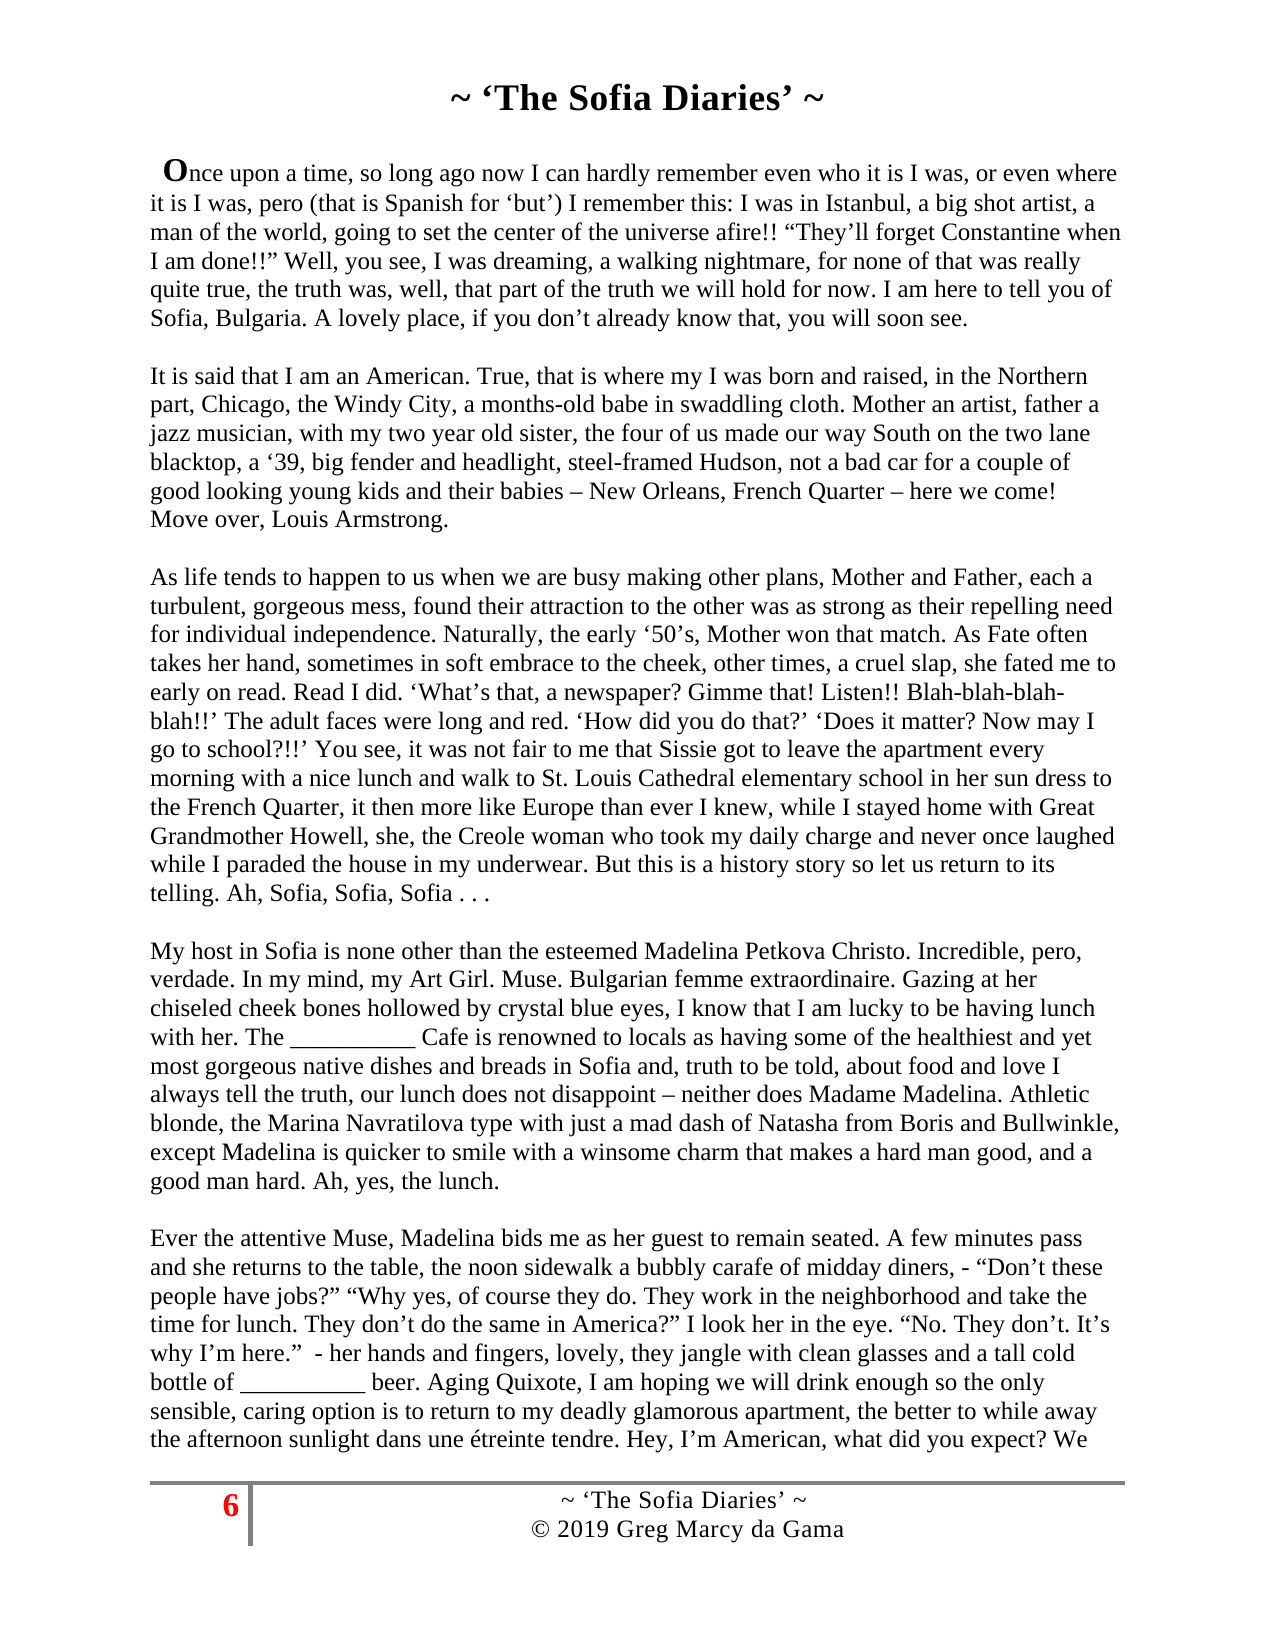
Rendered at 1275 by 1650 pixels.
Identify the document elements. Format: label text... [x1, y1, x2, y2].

text Once upon a time, so long ago now I can hardly remember even who it is I was, or even where it is I was, pero (that is Spanish for ‘but’) I remember this: I was in Istanbul, a big shot artist, a man of the world, going to set the center of the universe afire!! “They’ll forget Constantine when I am done!!” Well, you see, I was dreaming, a walking nightmare, for none of that was really quite true, the truth was, well, that part of the truth we will hold for now. I am here to tell you of Sofia, Bulgaria. A lovely place, if you don’t already know that, you will soon see. It is said that I am an American. True, that is where my I was born and raised, in the Northern part, Chicago, the Windy City, a months-old babe in swaddling cloth. Mother an artist, father a jazz musician, with my two year old sister, the four of us made our way South on the two lane blacktop, a ‘39, big fender and headlight, steel-framed Hudson, not a bad car for a couple of good looking young kids and their babies – New Orleans, French Quarter – here we come! Move over, Louis Armstrong. As life tends to happen to us when we are busy making other plans, Mother and Father, each a turbulent, gorgeous mess, found their attraction to the other was as strong as their repelling need for individual independence. Naturally, the early ‘50’s, Mother won that match. As Fate often takes her hand, sometimes in soft embrace to the cheek, other times, a cruel slap, she fated me to early on read. Read I did. ‘What’s that, a newspaper? Gimme that! Listen!! Blah-blah-blah-blah!!’ The adult faces were long and red. ‘How did you do that?’ ‘Does it matter? Now may I go to school?!!’ You see, it was not fair to me that Sissie got to leave the apartment every morning with a nice lunch and walk to St. Louis Cathedral elementary school in her sun dress to the French Quarter, it then more like Europe than ever I knew, while I stayed home with Great Grandmother Howell, she, the Creole woman who took my daily charge and never once laughed while I paraded the house in my underwear. But this is a history story so let us return to its telling. Ah, Sofia, Sofia, Sofia . . . My host in Sofia is none other than the esteemed Madelina Petkova Christo. Incredible, pero, verdade. In my mind, my Art Girl. Muse. Bulgarian femme extraordinaire. Gazing at her chiseled cheek bones hollowed by crystal blue eyes, I know that I am lucky to be having lunch with her. The __________ Cafe is renowned to locals as having some of the healthiest and yet most gorgeous native dishes and breads in Sofia and, truth to be told, about food and love I always tell the truth, our lunch does not disappoint – neither does Madame Madelina. Athletic blonde, the Marina Navratilova type with just a mad dash of Natasha from Boris and Bullwinkle, except Madelina is quicker to smile with a winsome charm that makes a hard man good, and a good man hard. Ah, yes, the lunch. Ever the attentive Muse, Madelina bids me as her guest to remain seated. A few minutes pass and she returns to the table, the noon sidewalk a bubbly carafe of midday diners, - “Don’t these people have jobs?” “Why yes, of course they do. They work in the neighborhood and take the time for lunch. They don’t do the same in America?” I look her in the eye. “No. They don’t. It’s why I’m here.” - her hands and fingers, lovely, they jangle with clean glasses and a tall cold bottle of __________ beer. Aging Quixote, I am hoping we will drink enough so the only sensible, caring option is to return to my deadly glamorous apartment, the better to while away the afternoon sunlight dans une étreinte tendre. Hey, I’m American, what did you expect? We [150, 150, 1125, 1453]
